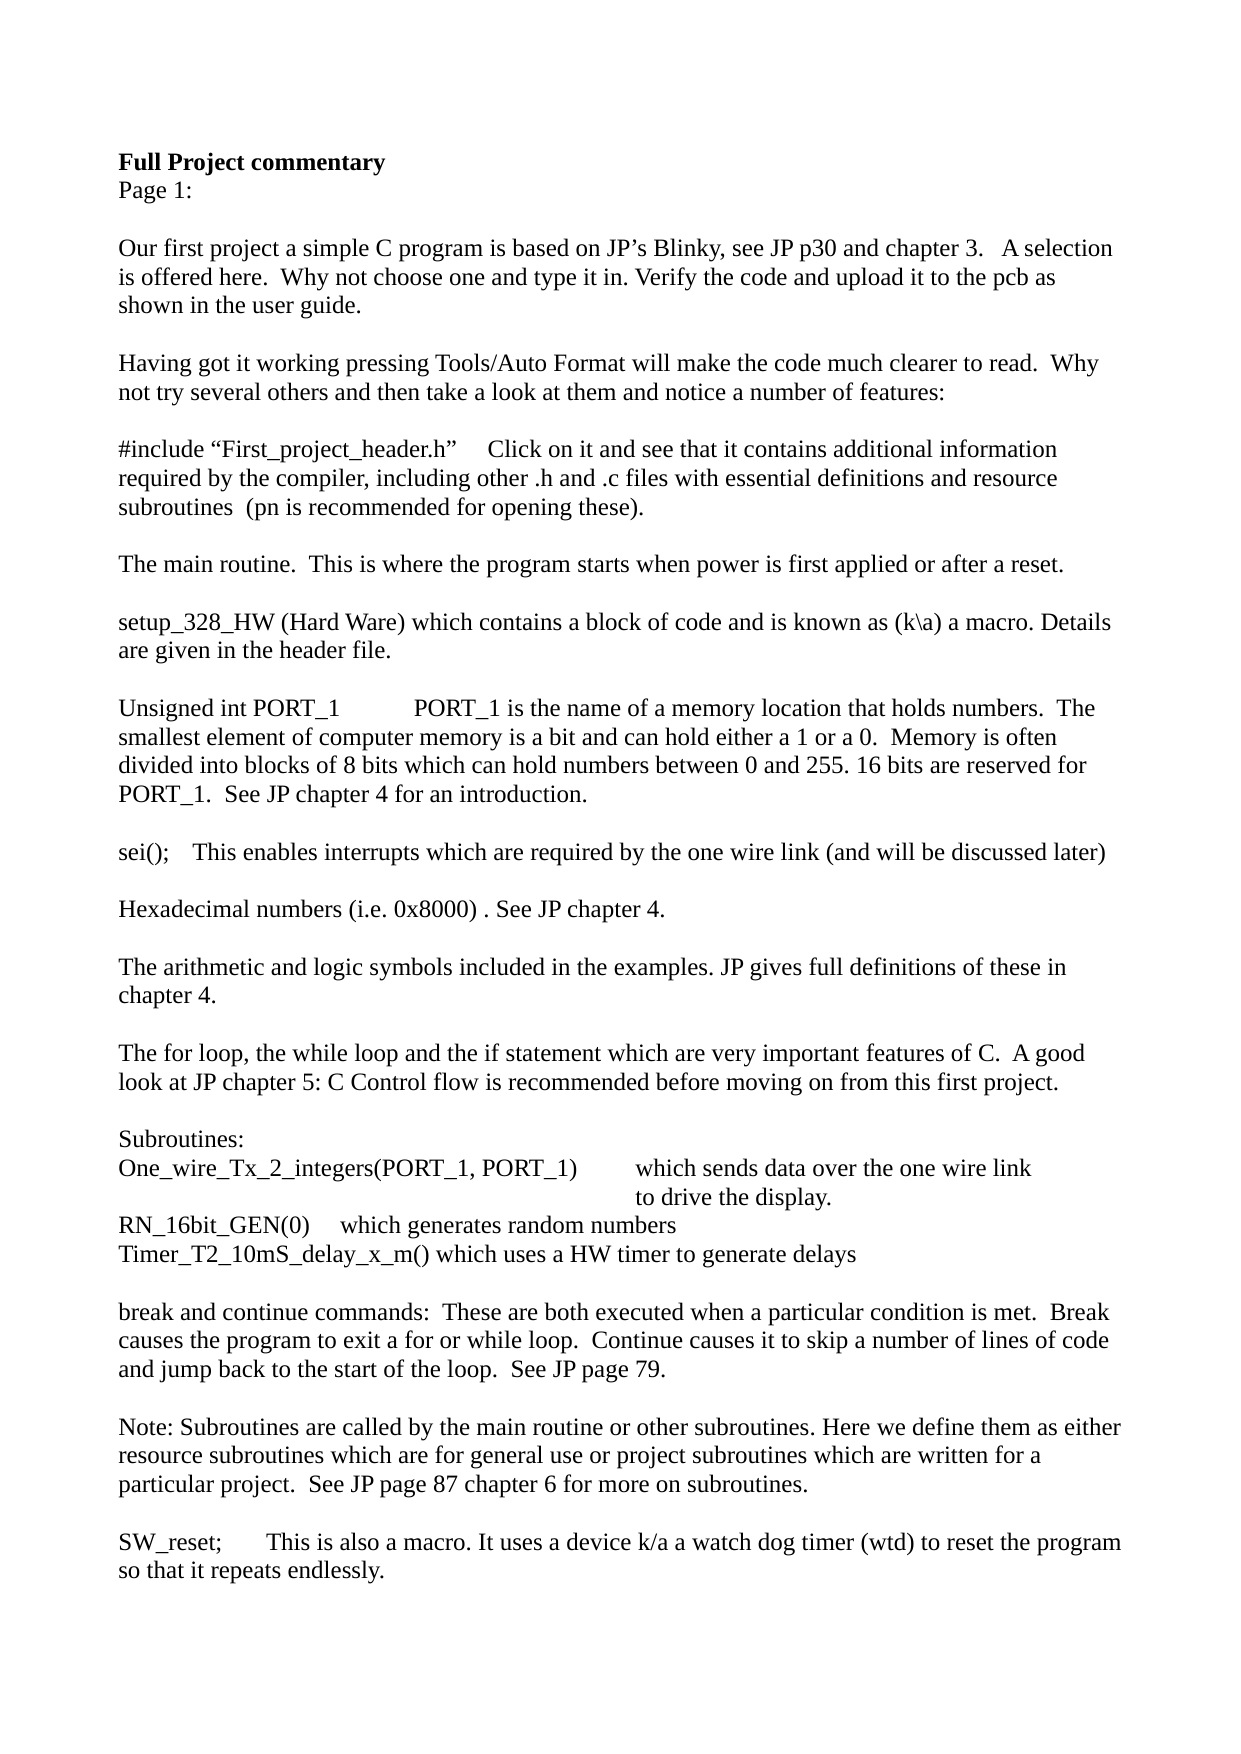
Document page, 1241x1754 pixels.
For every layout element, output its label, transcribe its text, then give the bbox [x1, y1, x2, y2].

text RN_16bit_GEN(0) which generates random numbers [118, 1211, 1122, 1239]
text SW_reset; This is also a macro. It uses a device k/a a watch dog timer (wtd) to reset the program so that it repeats endlessly. [118, 1527, 1122, 1584]
text #include “First_project_header.h” Click on it and see that it contains additional information required by the compiler, including other .h and .c files with essential definitions and resource subroutines (pn is recommended for opening these). [118, 434, 1122, 521]
text Subroutines: [118, 1124, 1122, 1153]
text Unsigned int PORT_1 PORT_1 is the name of a memory location that holds numbers. The smallest element of computer memory is a bit and can hold either a 1 or a 0. Memory is often divided into blocks of 8 bits which can hold numbers between 0 and 255. 16 bits are reserved for PORT_1. See JP chapter 4 for an introduction. [118, 693, 1122, 808]
text The main routine. This is where the program starts when power is first applied or after a reset. [118, 549, 1122, 578]
text Having got it working pressing Tools/Auto Format will make the code much clearer to read. Why not try several others and then take a look at them and notice a number of features: [118, 348, 1122, 406]
text sei(); This enables interrupts which are required by the one wire link (and will be discussed later) [118, 837, 1122, 866]
text The arithmetic and logic symbols included in the examples. JP gives full definitions of these in chapter 4. [118, 952, 1122, 1009]
text break and continue commands: These are both executed when a particular condition is met. Break causes the program to exit a for or while loop. Continue causes it to skip a number of lines of code and jump back to the start of the loop. See JP page 79. [118, 1297, 1122, 1383]
text Note: Subroutines are called by the main routine or other subroutines. Here we define them as either resource subroutines which are for general use or project subroutines which are written for a particular project. See JP page 87 chapter 6 for more on subroutines. [118, 1412, 1122, 1498]
text Full Project commentary [118, 147, 1122, 176]
text Page 1: [118, 176, 1122, 204]
text Timer_T2_10mS_delay_x_m() which uses a HW timer to generate delays [118, 1239, 1122, 1268]
text setup_328_HW (Hard Ware) which contains a block of code and is known as (k\a) a macro. Details are given in the header file. [118, 607, 1122, 664]
text Hexadecimal numbers (i.e. 0x8000) . See JP chapter 4. [118, 894, 1122, 923]
text Our first project a simple C program is based on JP’s Blinky, see JP p30 and chapter 3. A selection is offered here. Why not choose one and type it in. Verify the code and upload it to the pcb as shown in the user guide. [118, 233, 1122, 319]
text One_wire_Tx_2_integers(PORT_1, PORT_1) which sends data over the one wire link to drive the display. [118, 1153, 1122, 1211]
text The for loop, the while loop and the if statement which are very important features of C. A good look at JP chapter 5: C Control flow is recommended before moving on from this first project. [118, 1038, 1122, 1096]
